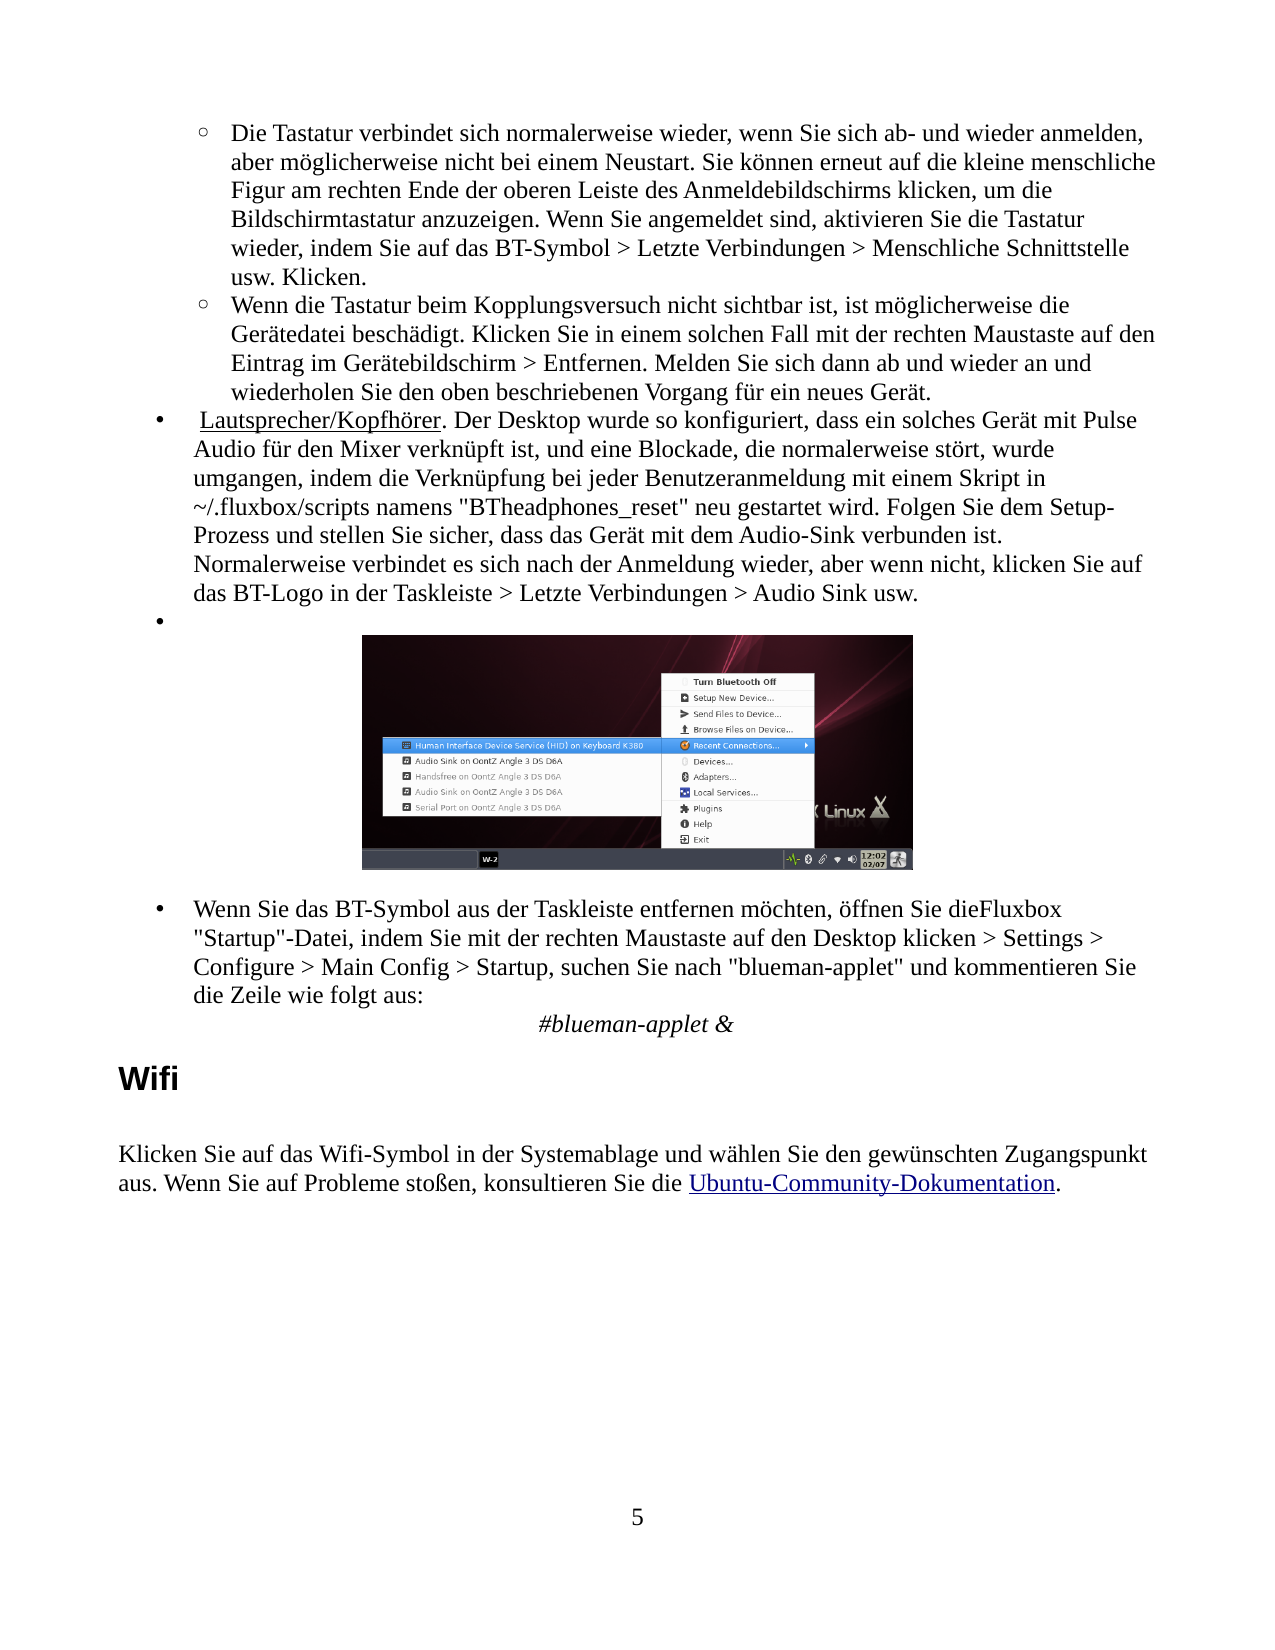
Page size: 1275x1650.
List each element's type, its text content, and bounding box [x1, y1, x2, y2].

text #blueman-applet & [118, 1009, 1157, 1038]
list Lautsprecher/Kopfhörer. Der Desktop wurde so konfiguriert, dass ein solches Gerät mit Pulse Audio für den Mixer verknüpft ist, und eine Blockade, die normalerweise stört, wurde umgangen, indem die Verknüpfung bei jeder Benutzeranmeldung mit einem Skript in ~/.fluxbox/scripts namens "BTheadphones_reset" neu gestartet wird. Folgen Sie dem Setup-Prozess und stellen Sie sicher, dass das Gerät mit dem Audio-Sink verbunden ist. Normalerweise verbindet es sich nach der Anmeldung wieder, aber wenn nicht, klicken Sie auf das BT-Logo in der Taskleiste > Letzte Verbindungen > Audio Sink usw. [156, 406, 1157, 607]
text Klicken Sie auf das Wifi-Symbol in der Systemablage und wählen Sie den gewünschten Zugangspunkt aus. Wenn Sie auf Probleme stoßen, konsultieren Sie die Ubuntu-Community-Dokumentation. [118, 1139, 1157, 1196]
subtitle Wifi [118, 1059, 1157, 1098]
list Wenn Sie das BT-Symbol aus der Taskleiste entfernen möchten, öffnen Sie dieFluxbox "Startup"-Datei, indem Sie mit der rechten Maustaste auf den Desktop klicken > Settings > Configure > Main Config > Startup, suchen Sie nach "blueman-applet" und kommentieren Sie die Zeile wie folgt aus: [156, 894, 1157, 1009]
list Die Tastatur verbindet sich normalerweise wieder, wenn Sie sich ab- und wieder anmelden, aber möglicherweise nicht bei einem Neustart. Sie können erneut auf die kleine menschliche Figur am rechten Ende der oberen Leiste des Anmeldebildschirms klicken, um die Bildschirmtastatur anzuzeigen. Wenn Sie angemeldet sind, aktivieren Sie die Tastatur wieder, indem Sie auf das BT-Symbol > Letzte Verbindungen > Menschliche Schnittstelle usw. Klicken. [193, 118, 1157, 291]
picture [362, 635, 913, 870]
list Wenn die Tastatur beim Kopplungsversuch nicht sichtbar ist, ist möglicherweise die Gerätedatei beschädigt. Klicken Sie in einem solchen Fall mit der rechten Maustaste auf den Eintrag im Gerätebildschirm > Entfernen. Melden Sie sich dann ab und wieder an und wiederholen Sie den oben beschriebenen Vorgang für ein neues Gerät. [193, 291, 1157, 406]
